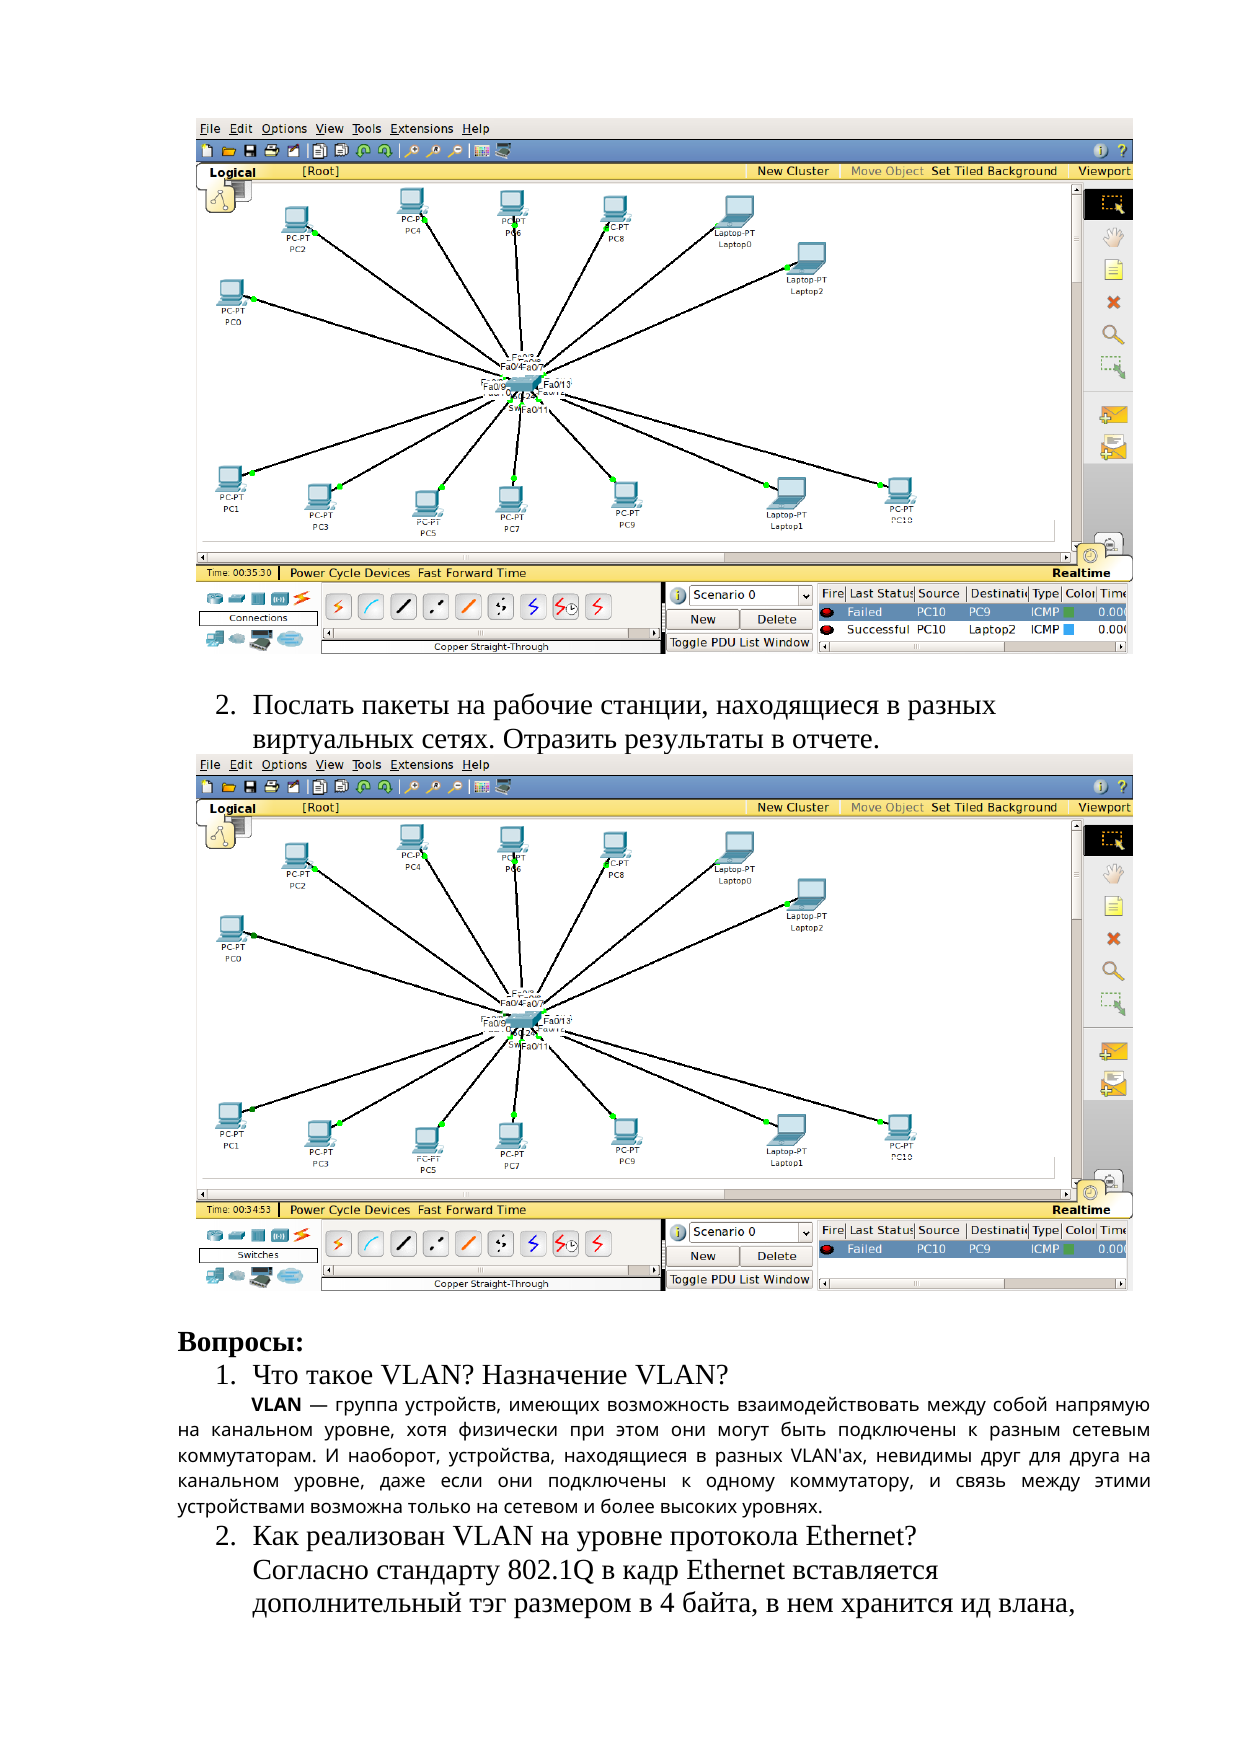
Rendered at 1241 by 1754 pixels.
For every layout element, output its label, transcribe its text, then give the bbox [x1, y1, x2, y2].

picture [196, 754, 1133, 1291]
picture [196, 118, 1133, 654]
text VLAN — группа устройств, имеющих возможность взаимодействовать между собой напрямую на канальном уровне, хотя физически при этом они могут быть подключены к разным сетевым коммутаторам. И наоборот, устройства, находящиеся в разных VLAN'ах, невидимы друг для друга на канальном уровне, даже если они подключены к одному коммутатору, и связь между этими устройствами возможна только на сетевом и более высоких уровнях. [177, 1391, 1152, 1518]
text Вопросы: [177, 1324, 1152, 1357]
list Cогласно стандарту 802.1Q в кадр Ethernet вставляется дополнительный тэг размером в 4 байта, в нем хранится ид влана, [215, 1552, 1152, 1619]
list Как реализован VLAN на уровне протокола Ethernet? [215, 1518, 1152, 1552]
list Послать пакеты на рабочие станции, находящиеся в разных виртуальных сетях. Отразить результаты в отчете. [215, 687, 1152, 754]
list Что такое VLAN? Назначение VLAN? [215, 1357, 1152, 1391]
